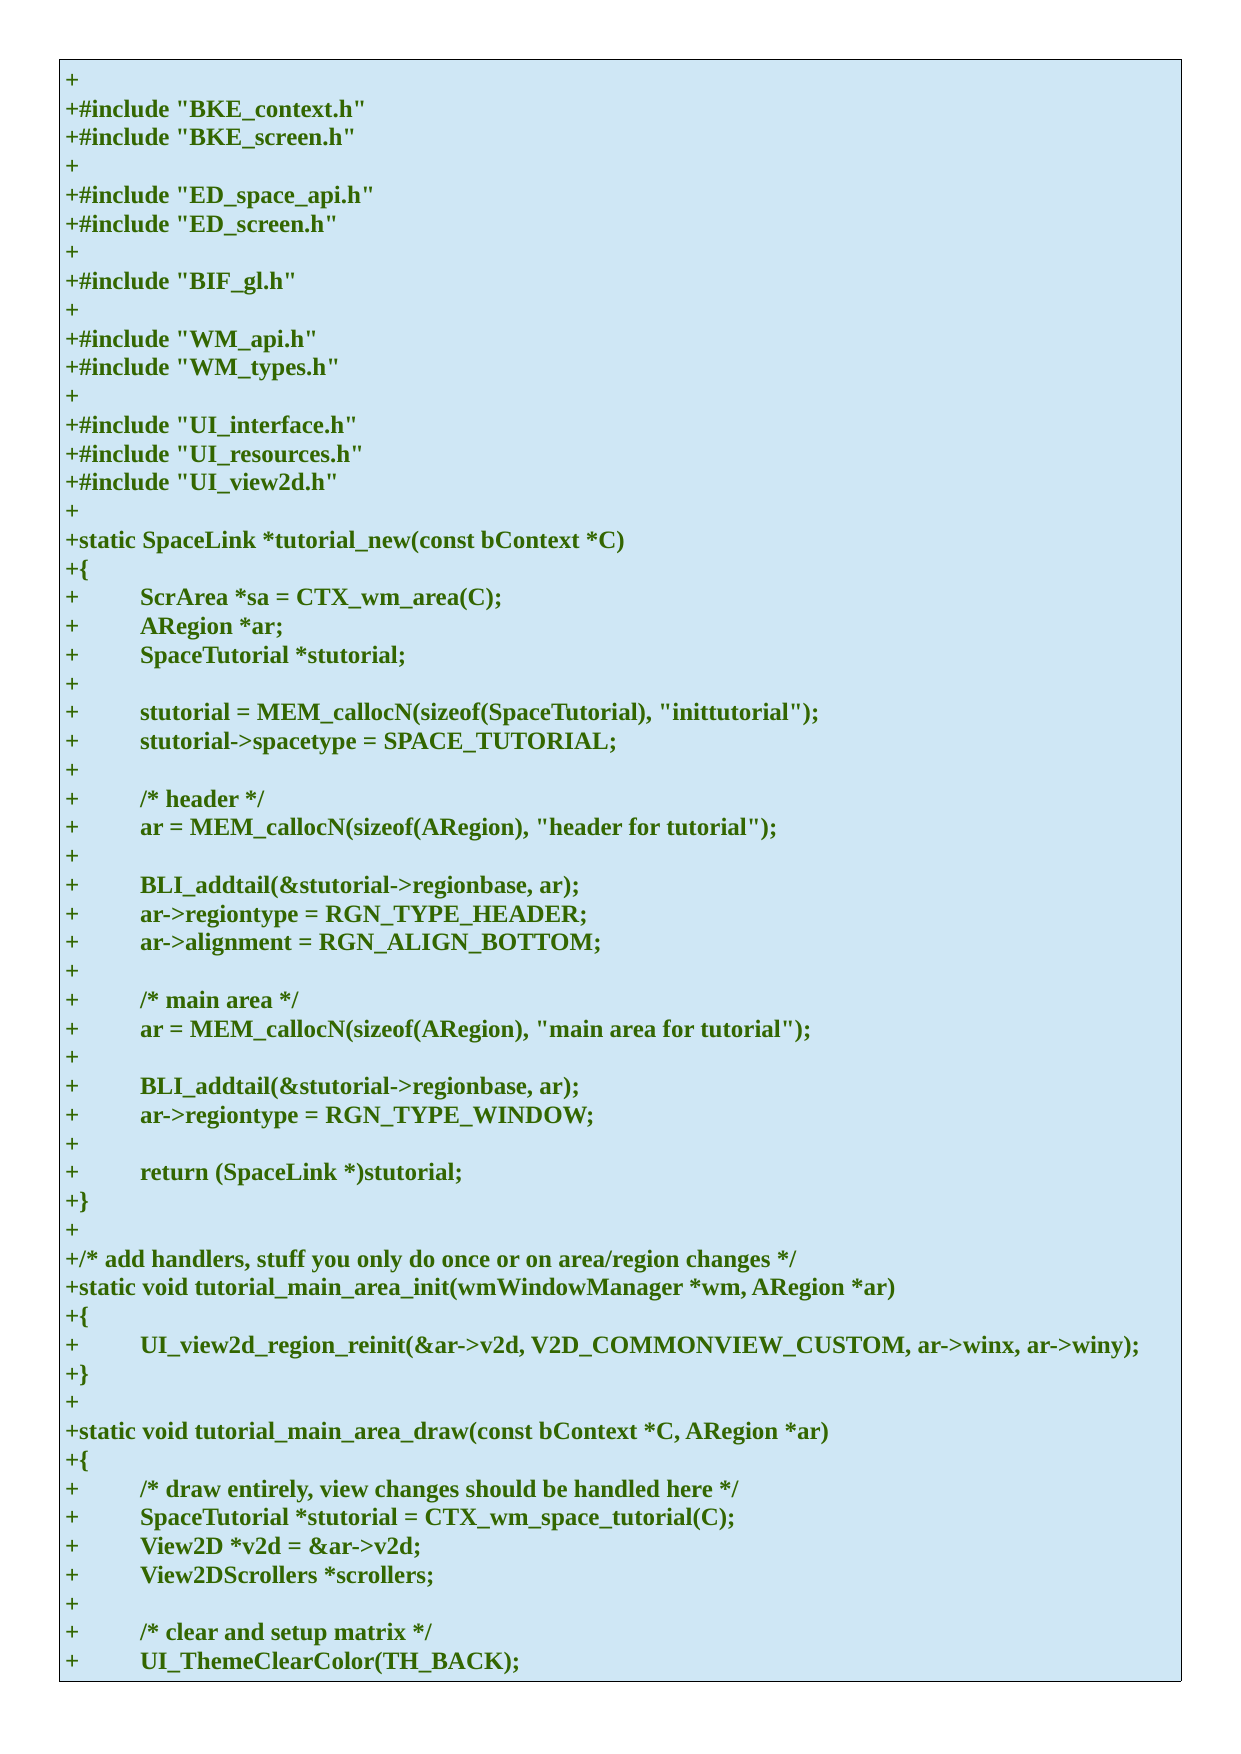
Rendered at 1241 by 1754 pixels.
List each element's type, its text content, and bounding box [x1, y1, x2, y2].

table_header + +#include "BKE_context.h" +#include "BKE_screen.h" + +#include "ED_space_api.h" +#include "ED_screen.h" + +#include "BIF_gl.h" + +#include "WM_api.h" +#include "WM_types.h" + +#include "UI_interface.h" +#include "UI_resources.h" +#include "UI_view2d.h" + +static SpaceLink *tutorial_new(const bContext *C) +{ + ScrArea *sa = CTX_wm_area(C); + ARegion *ar; + SpaceTutorial *stutorial; + + stutorial = MEM_callocN(sizeof(SpaceTutorial), "inittutorial"); + stutorial->spacetype = SPACE_TUTORIAL; + + /* header */ + ar = MEM_callocN(sizeof(ARegion), "header for tutorial"); + + BLI_addtail(&stutorial->regionbase, ar); + ar->regiontype = RGN_TYPE_HEADER; + ar->alignment = RGN_ALIGN_BOTTOM; + + /* main area */ + ar = MEM_callocN(sizeof(ARegion), "main area for tutorial"); + + BLI_addtail(&stutorial->regionbase, ar); + ar->regiontype = RGN_TYPE_WINDOW; + + return (SpaceLink *)stutorial; +} + +/* add handlers, stuff you only do once or on area/region changes */ +static void tutorial_main_area_init(wmWindowManager *wm, ARegion *ar) +{ + UI_view2d_region_reinit(&ar->v2d, V2D_COMMONVIEW_CUSTOM, ar->winx, ar->winy); +} + +static void tutorial_main_area_draw(const bContext *C, ARegion *ar) +{ + /* draw entirely, view changes should be handled here */ + SpaceTutorial *stutorial = CTX_wm_space_tutorial(C); + View2D *v2d = &ar->v2d; + View2DScrollers *scrollers; + + /* clear and setup matrix */ + UI_ThemeClearColor(TH_BACK); [60, 60, 1181, 1681]
